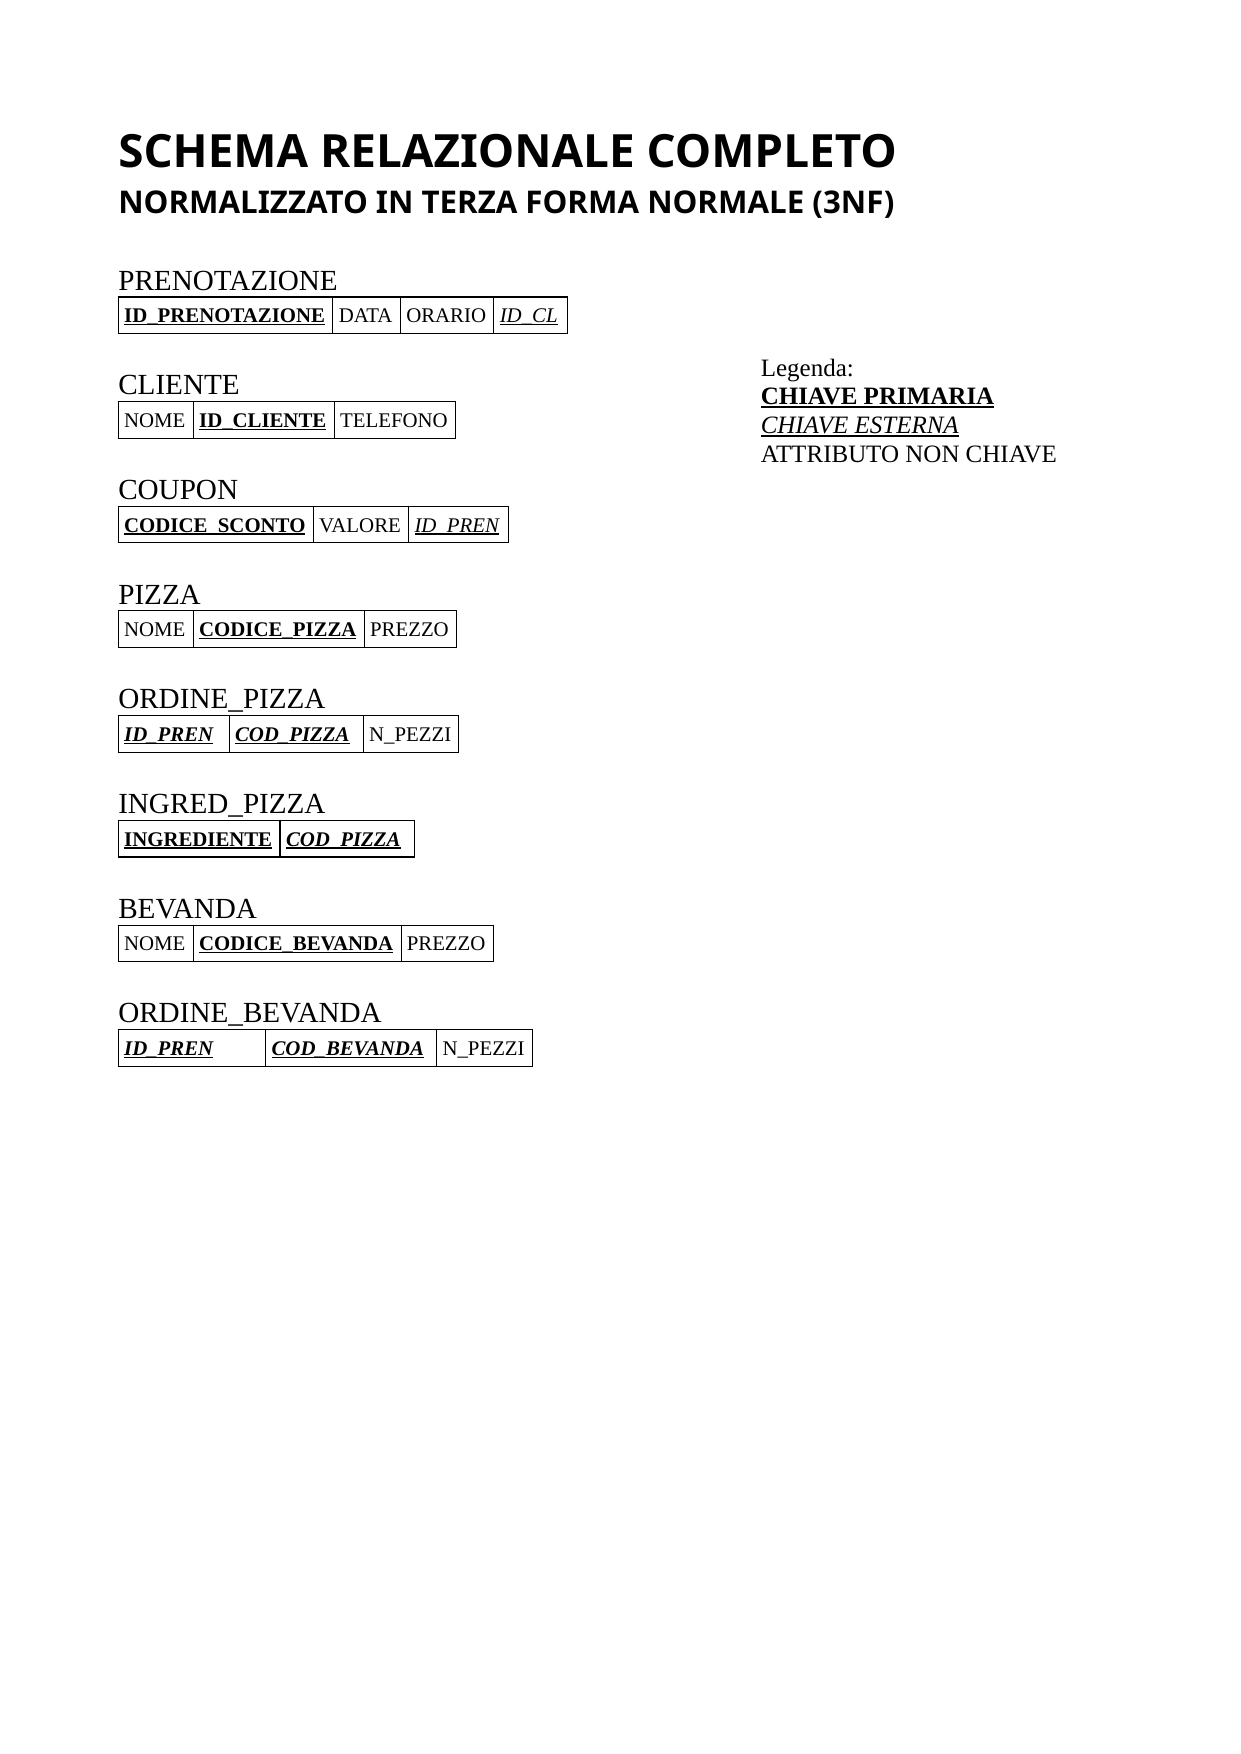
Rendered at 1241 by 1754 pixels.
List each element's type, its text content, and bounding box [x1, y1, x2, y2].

text ORDINE_PIZZA [118, 682, 1122, 715]
table_header COD_BEVANDA [266, 1030, 436, 1066]
text INGRED_PIZZA [118, 786, 1122, 820]
table_header COD_PIZZA [230, 716, 363, 752]
text CLIENTE [118, 367, 1122, 401]
table_header PREZZO [402, 926, 493, 961]
table_header ID_PREN [409, 507, 508, 542]
table_header ORARIO [401, 298, 493, 333]
table_header NOME [119, 926, 193, 961]
table_header DATA [333, 298, 400, 333]
table_header ID_PREN [119, 716, 229, 752]
table_header N_PEZZI [437, 1030, 532, 1066]
text PRENOTAZIONE [118, 263, 1122, 296]
table_header TELEFONO [335, 402, 455, 438]
table_header ID_PRENOTAZIONE [119, 298, 332, 333]
table_header N_PEZZI [364, 716, 458, 752]
table_header NOME [119, 402, 193, 438]
table_header VALORE [314, 507, 408, 542]
table_header CODICE_PIZZA [194, 611, 364, 647]
text COUPON [118, 472, 1122, 506]
text PIZZA [118, 577, 1122, 610]
table_header ID_PREN [119, 1030, 265, 1066]
table_header ID_CL [494, 298, 567, 333]
table_header CODICE_SCONTO [119, 507, 313, 542]
table_header CODICE_BEVANDA [194, 926, 401, 961]
text SCHEMA RELAZIONALE COMPLETO [118, 118, 1122, 181]
table_header COD_PIZZA [281, 821, 414, 856]
table_header ID_CLIENTE [194, 402, 334, 438]
table_header NOME [119, 611, 193, 647]
table_header PREZZO [365, 611, 456, 647]
text NORMALIZZATO IN TERZA FORMA NORMALE (3NF) [118, 181, 1122, 223]
table_header INGREDIENTE [119, 821, 279, 856]
text ORDINE_BEVANDA [118, 996, 1122, 1029]
text BEVANDA [118, 891, 1122, 924]
